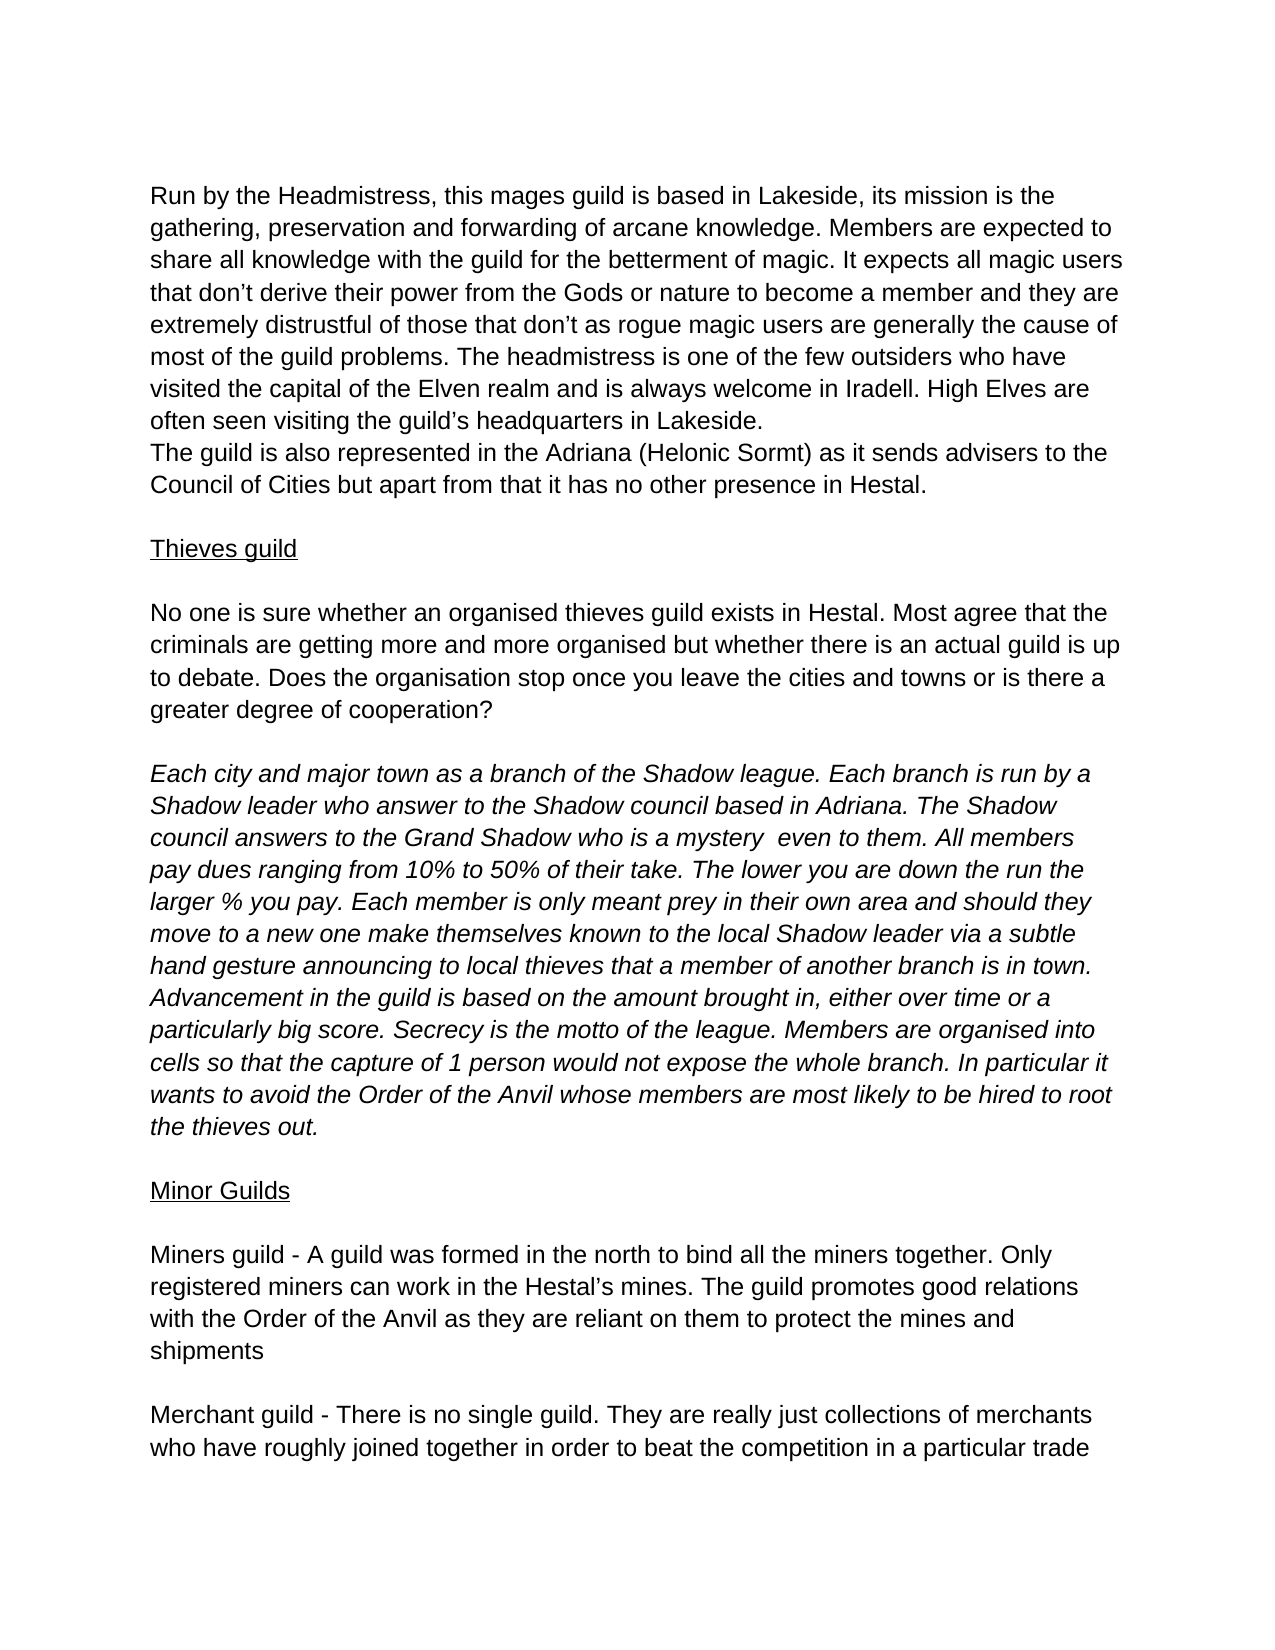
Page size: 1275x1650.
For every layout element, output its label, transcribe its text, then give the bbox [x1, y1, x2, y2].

text Run by the Headmistress, this mages guild is based in Lakeside, its mission is the gathering, preservation and forwarding of arcane knowledge. Members are expected to share all knowledge with the guild for the betterment of magic. It expects all magic users that don’t derive their power from the Gods or nature to become a member and they are extremely distrustful of those that don’t as rogue magic users are generally the cause of most of the guild problems. The headmistress is one of the few outsiders who have visited the capital of the Elven realm and is always welcome in Iradell. High Elves are often seen visiting the guild’s headquarters in Lakeside. [150, 182, 1125, 434]
text Merchant guild - There is no single guild. They are really just collections of merchants who have roughly joined together in order to beat the competition in a particular trade [150, 1401, 1125, 1461]
text Each city and major town as a branch of the Shadow league. Each branch is run by a Shadow leader who answer to the Shadow council based in Adriana. The Shadow council answers to the Grand Shadow who is a mystery even to them. All members pay dues ranging from 10% to 50% of their take. The lower you are down the run the larger % you pay. Each member is only meant prey in their own area and should they move to a new one make themselves known to the local Shadow leader via a subtle hand gesture announcing to local thieves that a member of another branch is in town. Advancement in the guild is based on the amount brought in, either over time or a particularly big score. Secrecy is the motto of the league. Members are organised into cells so that the capture of 1 person would not expose the whole branch. In particular it wants to avoid the Order of the Anvil whose members are most likely to be hired to root the thieves out. [150, 759, 1125, 1140]
text The guild is also represented in the Adriana (Helonic Sormt) as it sends advisers to the Council of Cities but apart from that it has no other presence in Hestal. [150, 439, 1125, 499]
text Thieves guild [150, 535, 1125, 563]
text Miners guild - A guild was formed in the north to bind all the miners together. Only registered miners can work in the Hestal’s mines. The guild promotes good relations with the Order of the Anvil as they are reliant on them to protect the mines and shipments [150, 1241, 1125, 1365]
text Minor Guilds [150, 1177, 1125, 1204]
text No one is sure whether an organised thieves guild exists in Hestal. Most agree that the criminals are getting more and more organised but whether there is an actual guild is up to debate. Does the organisation stop once you leave the cities and towns or is there a greater degree of cooperation? [150, 599, 1125, 723]
